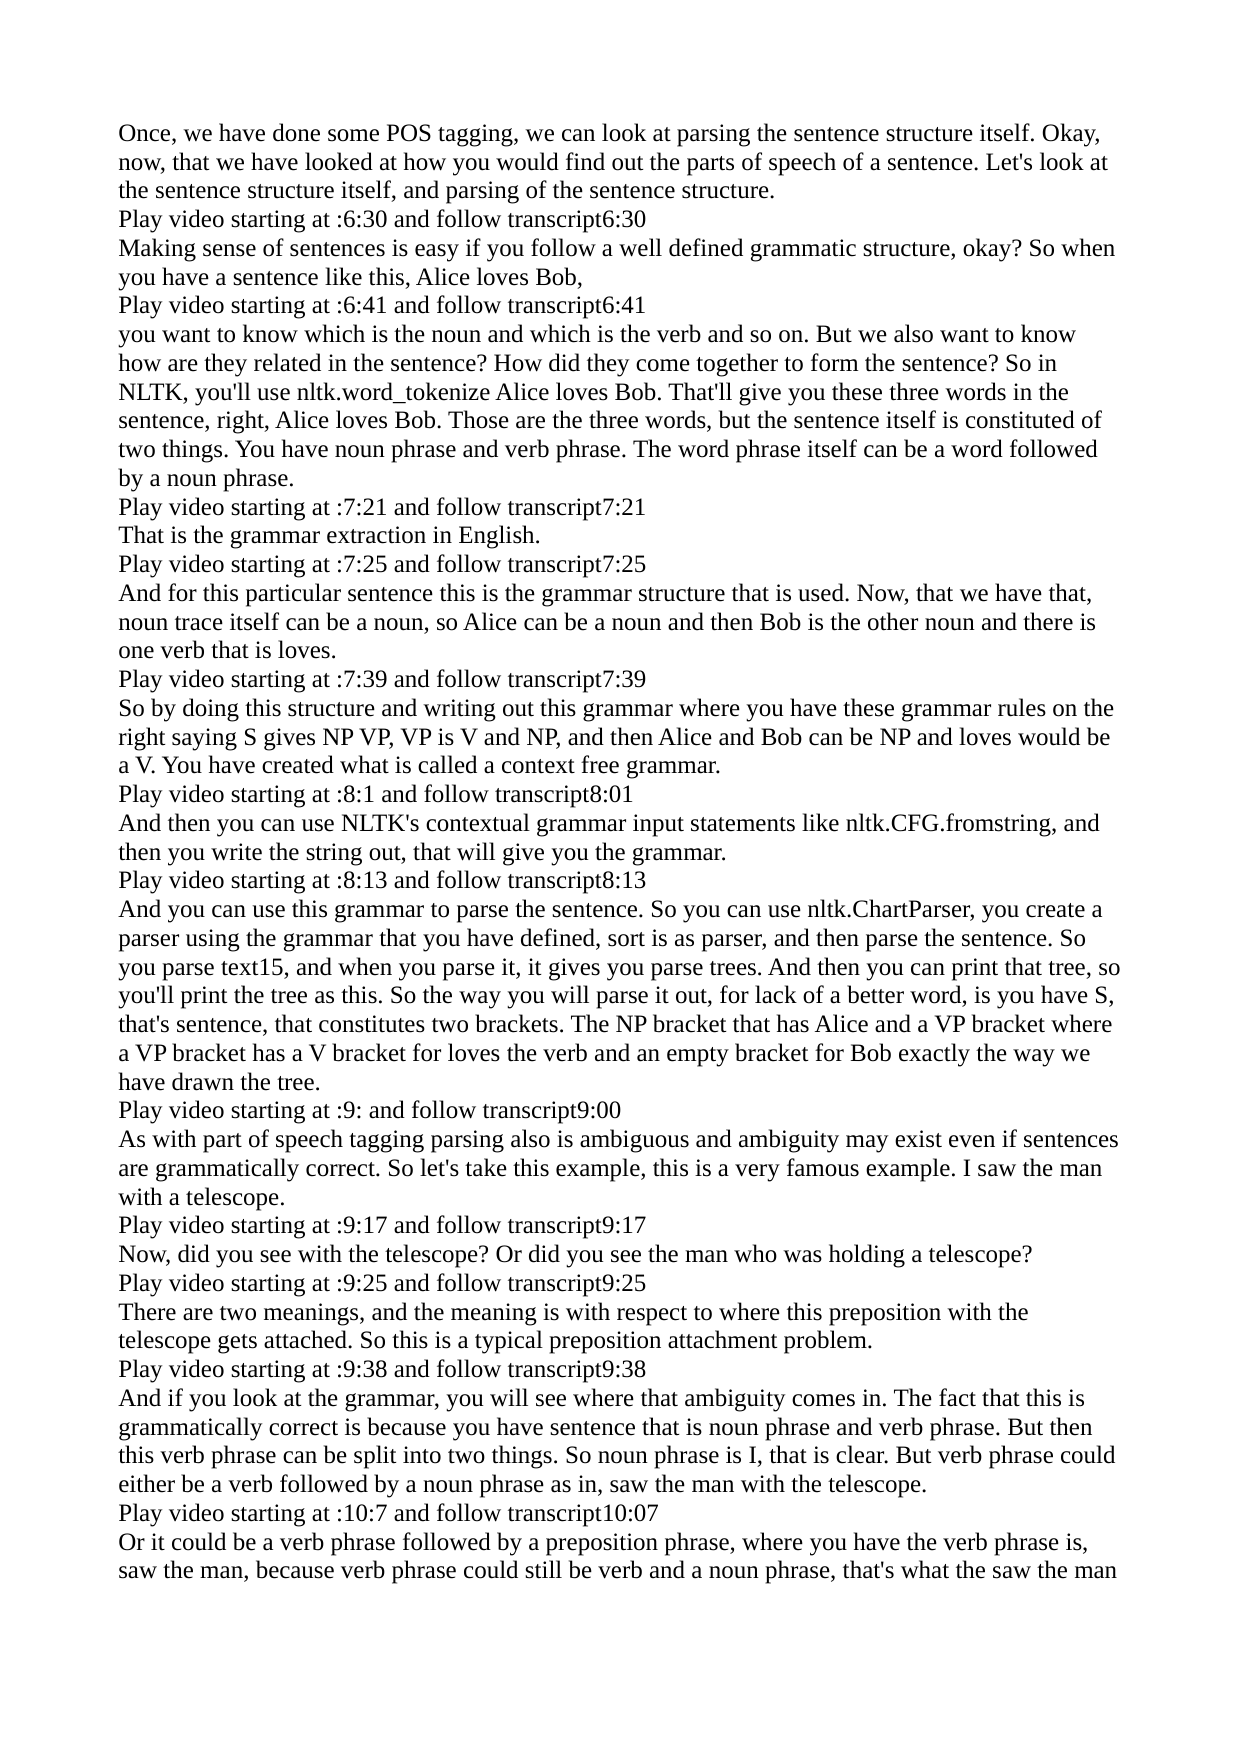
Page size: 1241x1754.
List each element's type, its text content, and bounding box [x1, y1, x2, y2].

text Play video starting at :9:38 and follow transcript9:38 [118, 1354, 1122, 1383]
text As with part of speech tagging parsing also is ambiguous and ambiguity may exist even if sentences are grammatically correct. So let's take this example, this is a very famous example. I saw the man with a telescope. [118, 1124, 1122, 1211]
text Play video starting at :8:1 and follow transcript8:01 [118, 779, 1122, 808]
text Play video starting at :7:21 and follow transcript7:21 [118, 492, 1122, 521]
text Play video starting at :6:30 and follow transcript6:30 [118, 204, 1122, 233]
text There are two meanings, and the meaning is with respect to where this preposition with the telescope gets attached. So this is a typical preposition attachment problem. [118, 1297, 1122, 1354]
text Play video starting at :6:41 and follow transcript6:41 [118, 291, 1122, 319]
text Once, we have done some POS tagging, we can look at parsing the sentence structure itself. Okay, now, that we have looked at how you would find out the parts of speech of a sentence. Let's look at the sentence structure itself, and parsing of the sentence structure. [118, 118, 1122, 204]
text Or it could be a verb phrase followed by a preposition phrase, where you have the verb phrase is, saw the man, because verb phrase could still be verb and a noun phrase, that's what the saw the man [118, 1527, 1122, 1584]
text Play video starting at :7:39 and follow transcript7:39 [118, 664, 1122, 693]
text That is the grammar extraction in English. [118, 521, 1122, 549]
text Play video starting at :10:7 and follow transcript10:07 [118, 1498, 1122, 1527]
text And if you look at the grammar, you will see where that ambiguity comes in. The fact that this is grammatically correct is because you have sentence that is noun phrase and verb phrase. But then this verb phrase can be split into two things. So noun phrase is I, that is clear. But verb phrase could either be a verb followed by a noun phrase as in, saw the man with the telescope. [118, 1383, 1122, 1498]
text And then you can use NLTK's contextual grammar input statements like nltk.CFG.fromstring, and then you write the string out, that will give you the grammar. [118, 808, 1122, 866]
text Now, did you see with the telescope? Or did you see the man who was holding a telescope? [118, 1239, 1122, 1268]
text you want to know which is the noun and which is the verb and so on. But we also want to know how are they related in the sentence? How did they come together to form the sentence? So in NLTK, you'll use nltk.word_tokenize Alice loves Bob. That'll give you these three words in the sentence, right, Alice loves Bob. Those are the three words, but the sentence itself is constituted of two things. You have noun phrase and verb phrase. The word phrase itself can be a word followed by a noun phrase. [118, 319, 1122, 492]
text Play video starting at :9: and follow transcript9:00 [118, 1096, 1122, 1124]
text And you can use this grammar to parse the sentence. So you can use nltk.ChartParser, you create a parser using the grammar that you have defined, sort is as parser, and then parse the sentence. So you parse text15, and when you parse it, it gives you parse trees. And then you can print that tree, so you'll print the tree as this. So the way you will parse it out, for lack of a better word, is you have S, that's sentence, that constitutes two brackets. The NP bracket that has Alice and a VP bracket where a VP bracket has a V bracket for loves the verb and an empty bracket for Bob exactly the way we have drawn the tree. [118, 894, 1122, 1096]
text Play video starting at :7:25 and follow transcript7:25 [118, 549, 1122, 578]
text Making sense of sentences is easy if you follow a well defined grammatic structure, okay? So when you have a sentence like this, Alice loves Bob, [118, 233, 1122, 291]
text Play video starting at :9:17 and follow transcript9:17 [118, 1211, 1122, 1239]
text So by doing this structure and writing out this grammar where you have these grammar rules on the right saying S gives NP VP, VP is V and NP, and then Alice and Bob can be NP and loves would be a V. You have created what is called a context free grammar. [118, 693, 1122, 779]
text Play video starting at :8:13 and follow transcript8:13 [118, 866, 1122, 894]
text And for this particular sentence this is the grammar structure that is used. Now, that we have that, noun trace itself can be a noun, so Alice can be a noun and then Bob is the other noun and there is one verb that is loves. [118, 578, 1122, 664]
text Play video starting at :9:25 and follow transcript9:25 [118, 1268, 1122, 1297]
